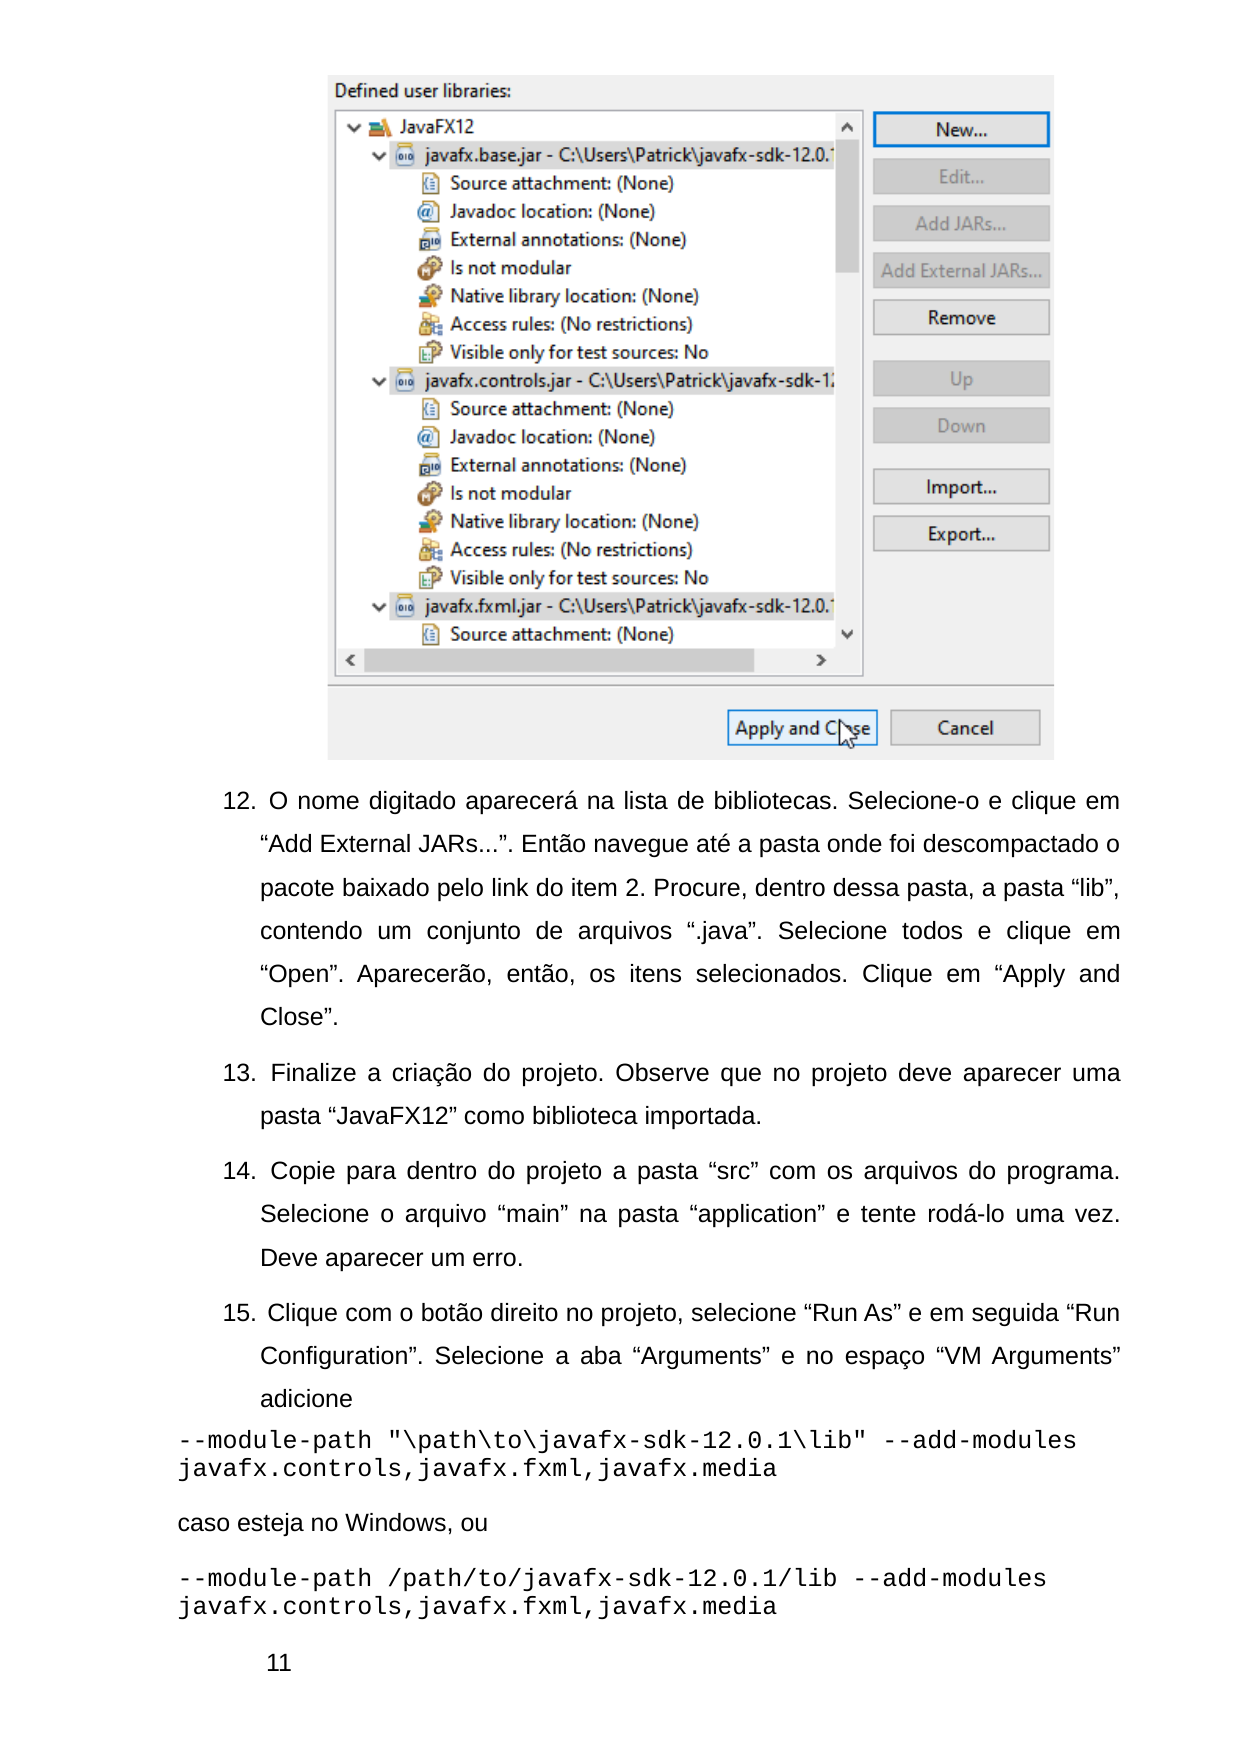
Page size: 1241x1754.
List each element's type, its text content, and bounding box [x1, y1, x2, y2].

text --module-path /path/to/javafx-sdk-12.0.1/lib --add-modules javafx.controls,javafx.fxml,javafx.media [177, 1565, 1122, 1622]
list Clique com o botão direito no projeto, selecione “Run As” e em seguida “Run Configuration”. Selecione a aba “Arguments” e no espaço “VM Arguments” adicione [222, 1298, 1122, 1413]
list Copie para dentro do projeto a pasta “src” com os arquivos do programa. Selecione o arquivo “main” na pasta “application” e tente rodá-lo uma vez. Deve aparecer um erro. [222, 1156, 1122, 1271]
list O nome digitado aparecerá na lista de bibliotecas. Selecione-o e clique em “Add External JARs...”. Então navegue até a pasta onde foi descompactado o pacote baixado pelo link do item 2. Procure, dentro dessa pasta, a pasta “lib”, contendo um conjunto de arquivos “.java”. Selecione todos e clique em “Open”. Aparecerão, então, os itens selecionados. Clique em “Apply and Close”. [222, 786, 1122, 1031]
text --module-path "\path\to\javafx-sdk-12.0.1\lib" --add-modules javafx.controls,javafx.fxml,javafx.media [177, 1427, 1122, 1484]
text caso esteja no Windows, ou [177, 1508, 1122, 1537]
list Finalize a criação do projeto. Observe que no projeto deve aparecer uma pasta “JavaFX12” como biblioteca importada. [222, 1057, 1122, 1129]
